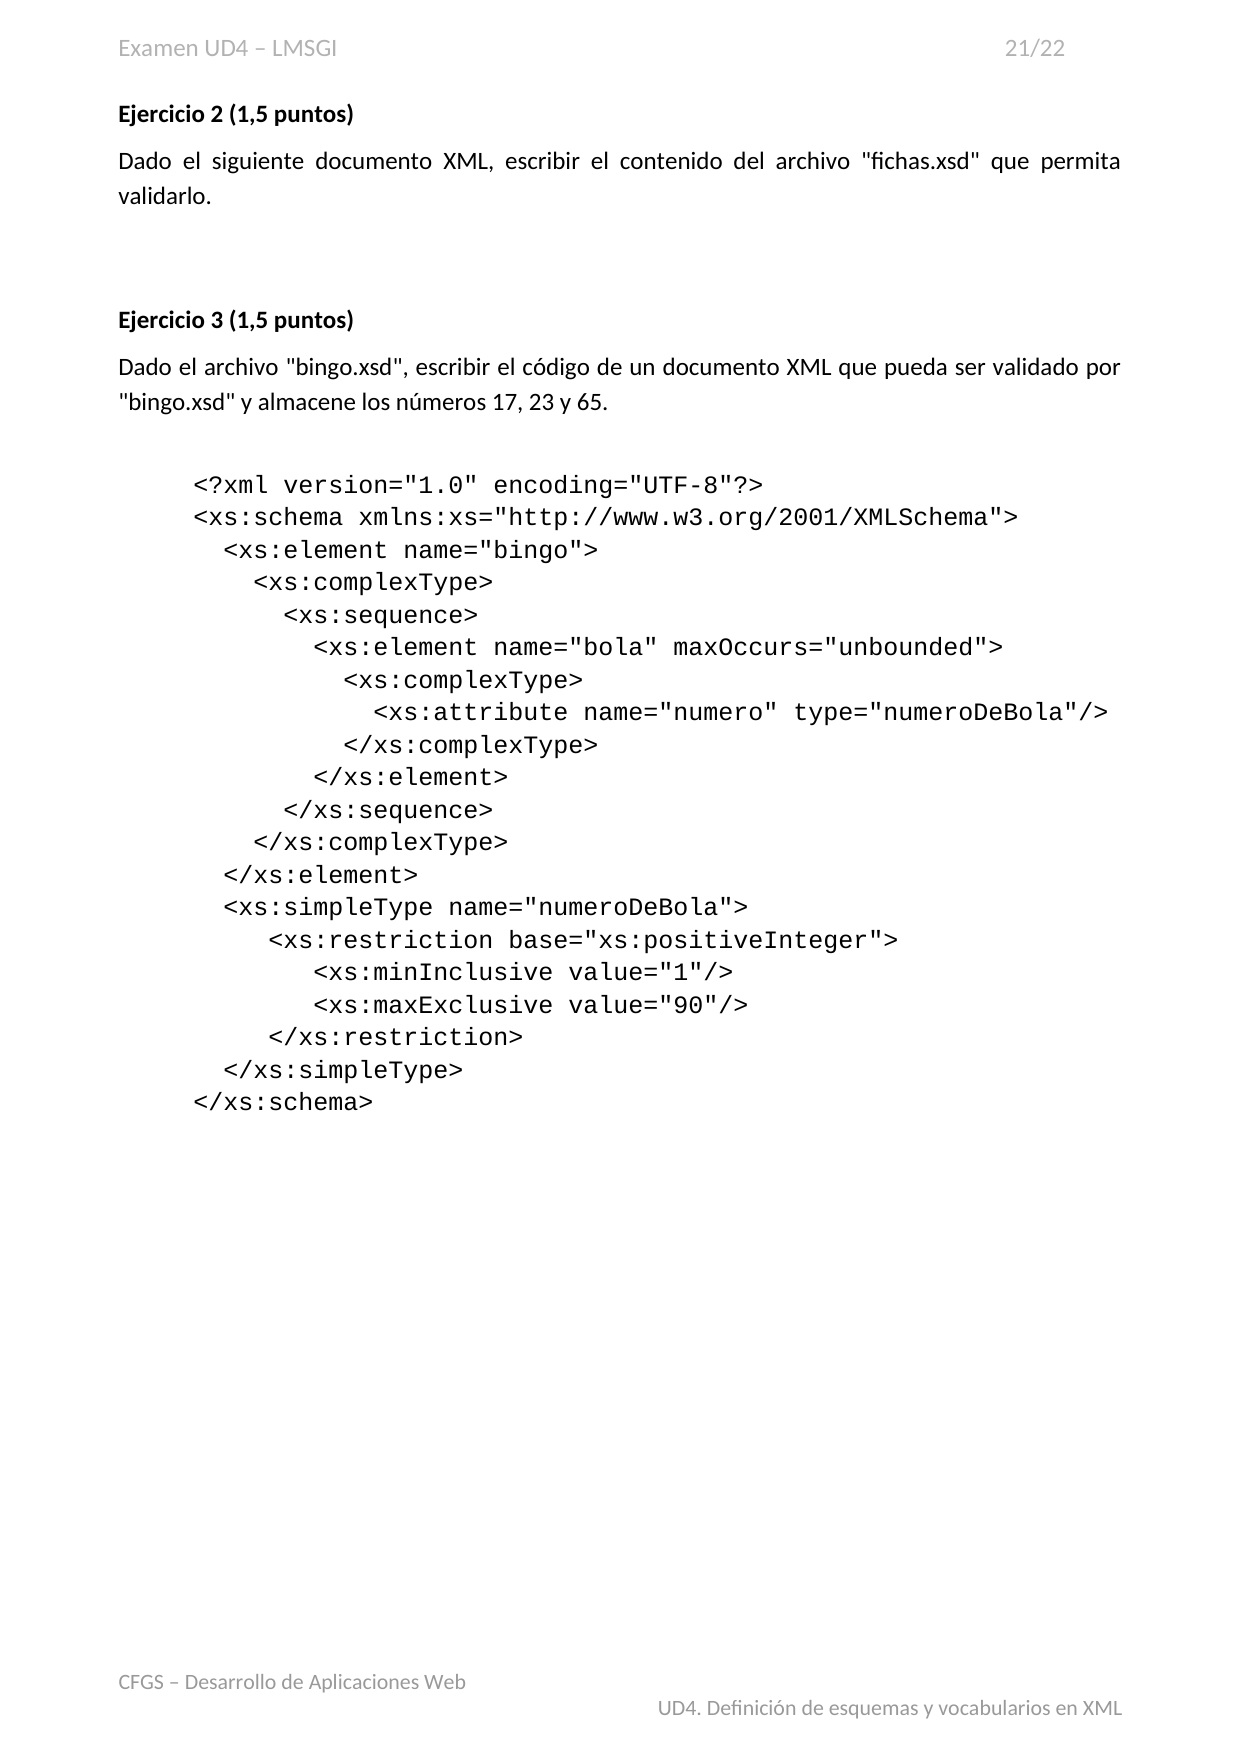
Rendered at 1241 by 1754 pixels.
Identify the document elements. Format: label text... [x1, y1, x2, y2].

text <xs:element name="bola" maxOccurs="unbounded"> [193, 635, 1122, 663]
text </xs:sequence> [193, 797, 1122, 826]
text <xs:complexType> [193, 667, 1122, 696]
text </xs:element> [193, 862, 1122, 891]
text <xs:schema xmlns:xs="http://www.w3.org/2001/XMLSchema"> [193, 505, 1122, 533]
text </xs:restriction> [193, 1025, 1122, 1053]
text </xs:complexType> [193, 732, 1122, 761]
text <?xml version="1.0" encoding="UTF-8"?> [193, 472, 1122, 501]
text </xs:element> [193, 765, 1122, 793]
text <xs:restriction base="xs:positiveInteger"> [193, 927, 1122, 956]
text <xs:element name="bingo"> [193, 537, 1122, 566]
text Ejercicio 3 (1,5 puntos) [118, 305, 1122, 335]
text <xs:attribute name="numero" type="numeroDeBola"/> [193, 700, 1122, 728]
text Ejercicio 2 (1,5 puntos) [118, 98, 1122, 129]
text </xs:schema> [193, 1090, 1122, 1118]
text </xs:simpleType> [193, 1057, 1122, 1086]
text </xs:complexType> [193, 830, 1122, 858]
text <xs:minInclusive value="1"/> [193, 960, 1122, 988]
text <xs:maxExclusive value="90"/> [193, 992, 1122, 1021]
text <xs:complexType> [193, 570, 1122, 598]
text Dado el archivo "bingo.xsd", escribir el código de un documento XML que pueda ser validado por "bingo.xsd" y almacene los números 17, 23 y 65. [118, 352, 1122, 417]
text Dado el siguiente documento XML, escribir el contenido del archivo "fichas.xsd" que permita validarlo. [118, 145, 1122, 211]
text <xs:sequence> [193, 602, 1122, 631]
text <xs:simpleType name="numeroDeBola"> [193, 895, 1122, 923]
